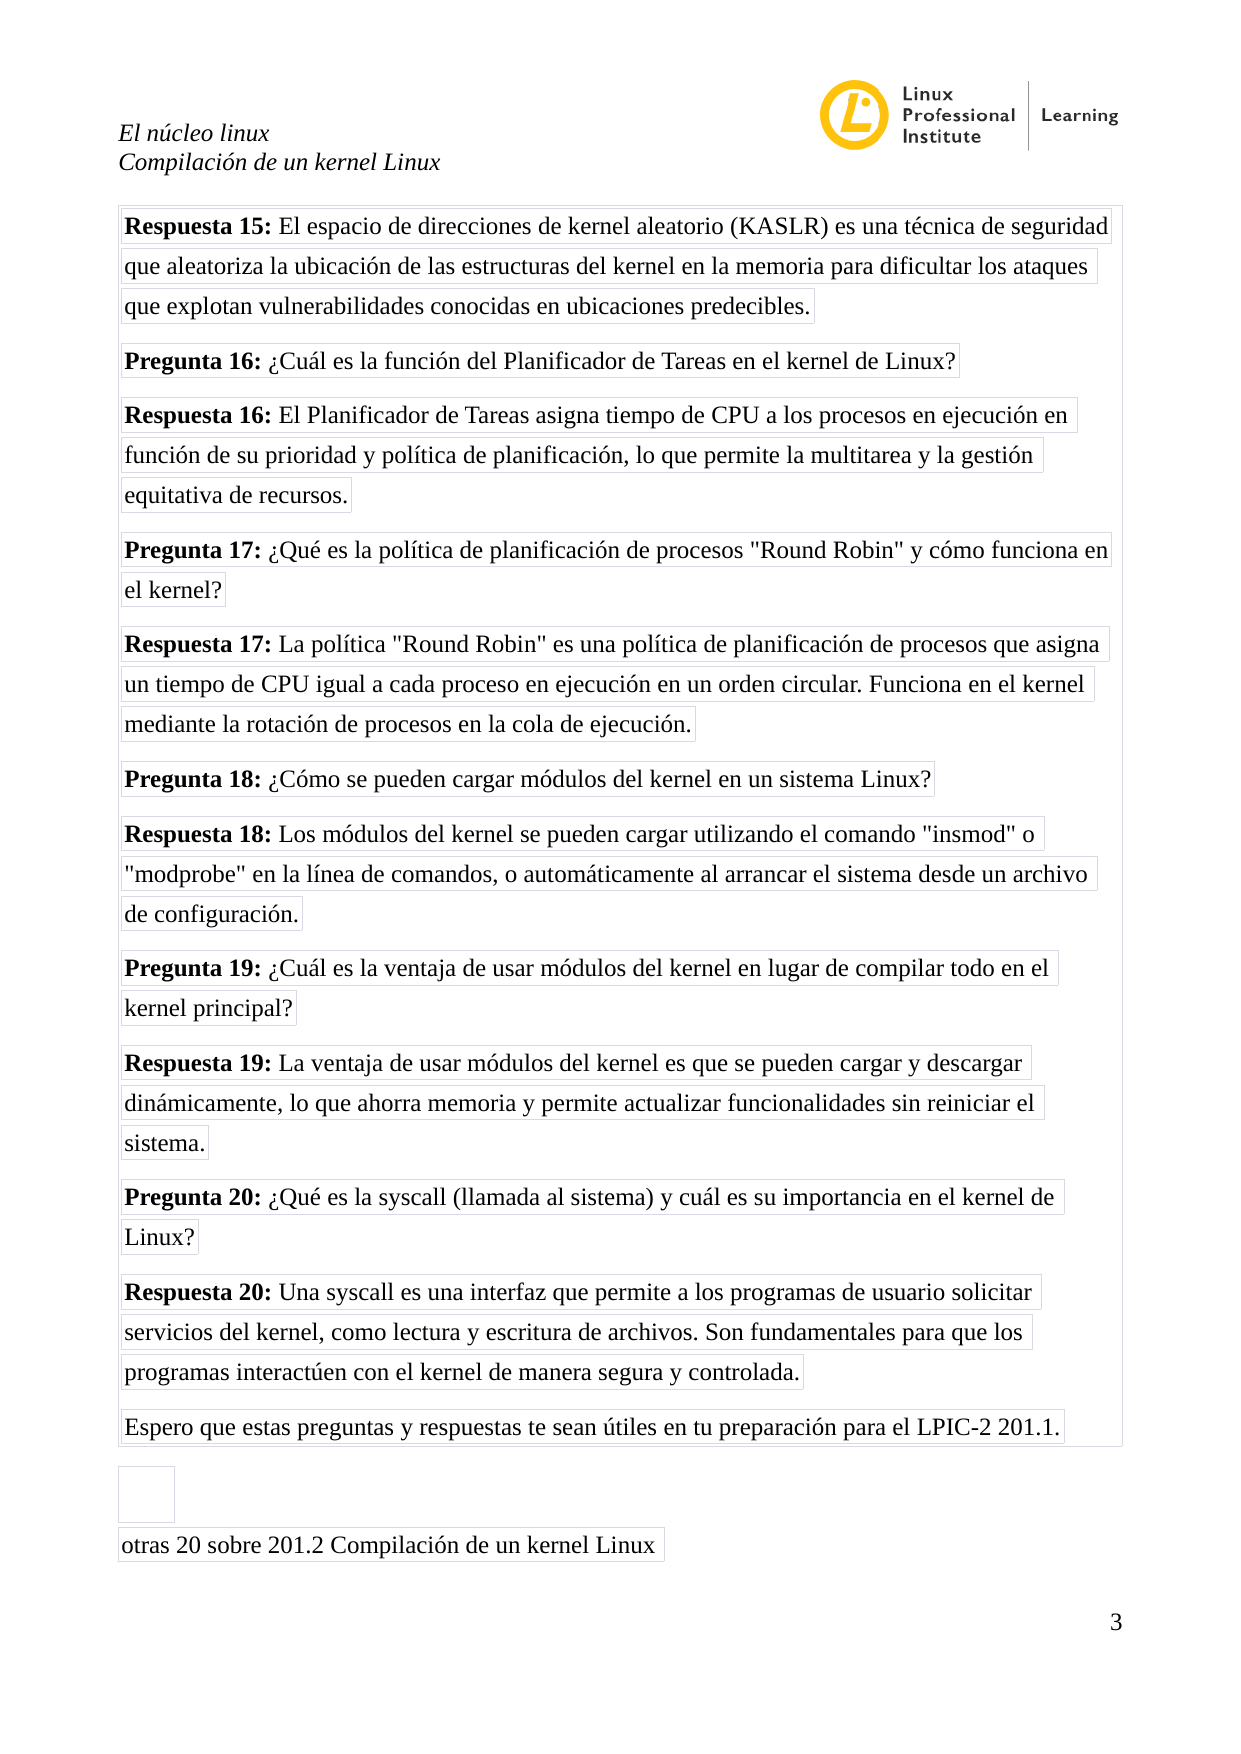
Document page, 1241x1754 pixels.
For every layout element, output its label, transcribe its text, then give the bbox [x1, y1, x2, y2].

text Pregunta 20: ¿Qué es la syscall (llamada al sistema) y cuál es su importancia en el kernel de Linux? [119, 1176, 1122, 1254]
text Pregunta 16: ¿Cuál es la función del Planificador de Tareas en el kernel de Linux? [119, 340, 1122, 377]
text Respuesta 17: La política "Round Robin" es una política de planificación de procesos que asigna un tiempo de CPU igual a cada proceso en ejecución en un orden circular. Funciona en el kernel mediante la rotación de procesos en la cola de ejecución. [119, 623, 1122, 741]
text Respuesta 15: El espacio de direcciones de kernel aleatorio (KASLR) es una técnica de seguridad que aleatoriza la ubicación de las estructuras del kernel en la memoria para dificultar los ataques que explotan vulnerabilidades conocidas en ubicaciones predecibles. [119, 206, 1122, 323]
text Pregunta 19: ¿Cuál es la ventaja de usar módulos del kernel en lugar de compilar todo en el kernel principal? [119, 947, 1122, 1025]
text Respuesta 20: Una syscall es una interfaz que permite a los programas de usuario solicitar servicios del kernel, como lectura y escritura de archivos. Son fundamentales para que los programas interactúen con el kernel de manera segura y controlada. [119, 1271, 1122, 1389]
text Pregunta 18: ¿Cómo se pueden cargar módulos del kernel en un sistema Linux? [119, 758, 1122, 796]
text Respuesta 16: El Planificador de Tareas asigna tiempo de CPU a los procesos en ejecución en función de su prioridad y política de planificación, lo que permite la multitarea y la gestión equitativa de recursos. [119, 394, 1122, 512]
text Respuesta 18: Los módulos del kernel se pueden cargar utilizando el comando "insmod" o "modprobe" en la línea de comandos, o automáticamente al arrancar el sistema desde un archivo de configuración. [119, 813, 1122, 930]
text Espero que estas preguntas y respuestas te sean útiles en tu preparación para el LPIC-2 201.1. [119, 1406, 1122, 1446]
picture [819, 79, 1119, 151]
text otras 20 sobre 201.2 Compilación de un kernel Linux [119, 1528, 664, 1561]
text [665, 1527, 1122, 1561]
text Respuesta 19: La ventaja de usar módulos del kernel es que se pueden cargar y descargar dinámicamente, lo que ahorra memoria y permite actualizar funcionalidades sin reiniciar el sistema. [119, 1042, 1122, 1159]
text Pregunta 17: ¿Qué es la política de planificación de procesos "Round Robin" y cómo funciona en el kernel? [119, 529, 1122, 607]
